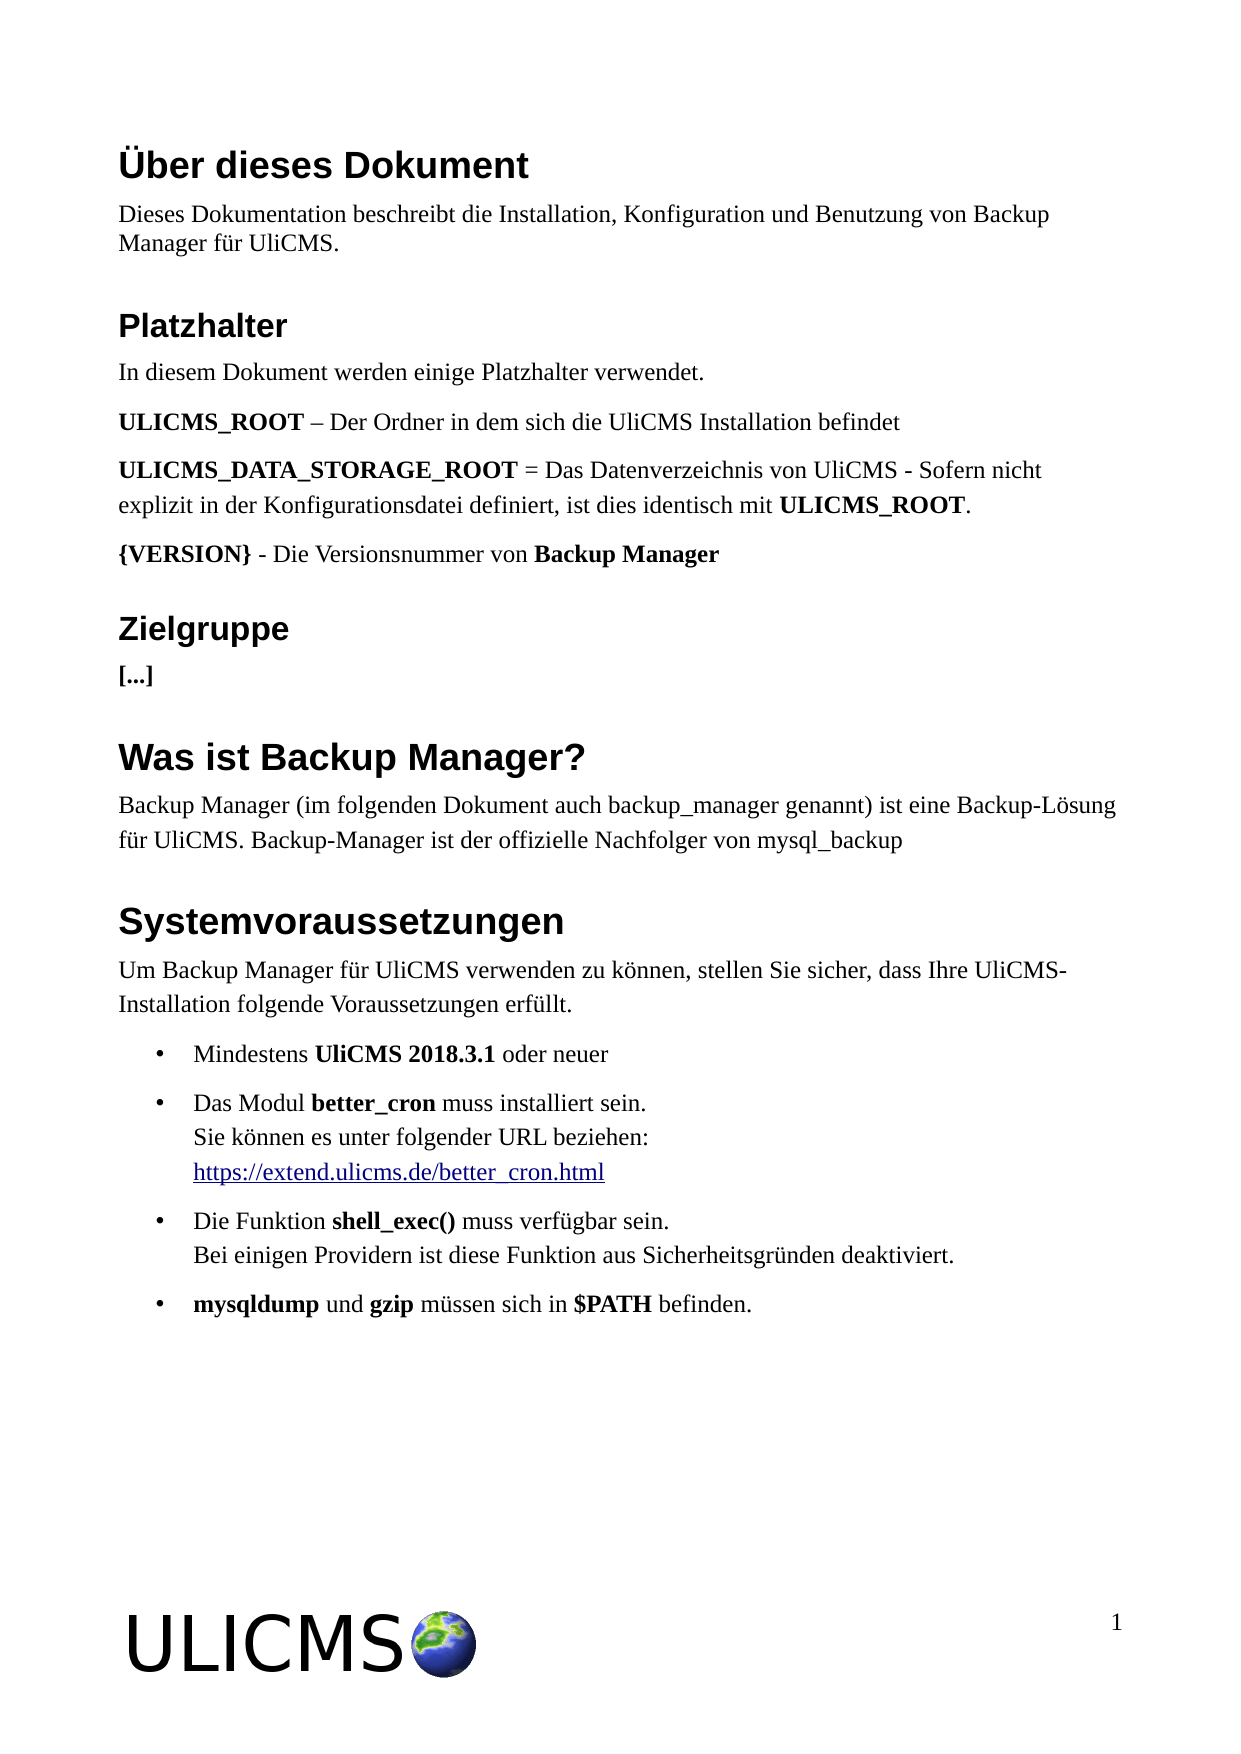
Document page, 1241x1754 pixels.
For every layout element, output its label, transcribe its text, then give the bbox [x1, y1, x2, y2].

text [...] [118, 660, 1123, 689]
text In diesem Dokument werden einige Platzhalter verwendet. [118, 357, 1123, 386]
subtitle Platzhalter [118, 306, 1123, 345]
text {VERSION} - Die Versionsnummer von Backup Manager [118, 539, 1123, 568]
subtitle Was ist Backup Manager? [118, 734, 1123, 778]
list Die Funktion shell_exec() muss verfügbar sein. Bei einigen Providern ist diese Funktion aus Sicherheitsgründen deaktiviert. [156, 1206, 1123, 1269]
text Backup Manager (im folgenden Dokument auch backup_manager genannt) ist eine Backup-Lösung für UliCMS. Backup-Manager ist der offizielle Nachfolger von mysql_backup [118, 790, 1123, 854]
list Das Modul better_cron muss installiert sein. Sie können es unter folgender URL beziehen: https://extend.ulicms.de/better_cron.html [156, 1088, 1123, 1185]
list Mindestens UliCMS 2018.3.1 oder neuer [156, 1039, 1123, 1067]
text Um Backup Manager für UliCMS verwenden zu können, stellen Sie sicher, dass Ihre UliCMS-Installation folgende Voraussetzungen erfüllt. [118, 955, 1123, 1018]
picture [118, 1607, 479, 1681]
text ULICMS_DATA_STORAGE_ROOT = Das Datenverzeichnis von UliCMS - Sofern nicht explizit in der Konfigurationsdatei definiert, ist dies identisch mit ULICMS_ROOT. [118, 456, 1123, 519]
subtitle Über dieses Dokument [118, 143, 1123, 187]
list mysqldump und gzip müssen sich in $PATH befinden. [156, 1289, 1123, 1318]
subtitle Systemvoraussetzungen [118, 899, 1123, 943]
text ULICMS_ROOT – Der Ordner in dem sich die UliCMS Installation befindet [118, 407, 1123, 435]
text Dieses Dokumentation beschreibt die Installation, Konfiguration und Benutzung von Backup Manager für UliCMS. [118, 199, 1123, 257]
subtitle Zielgruppe [118, 609, 1123, 648]
